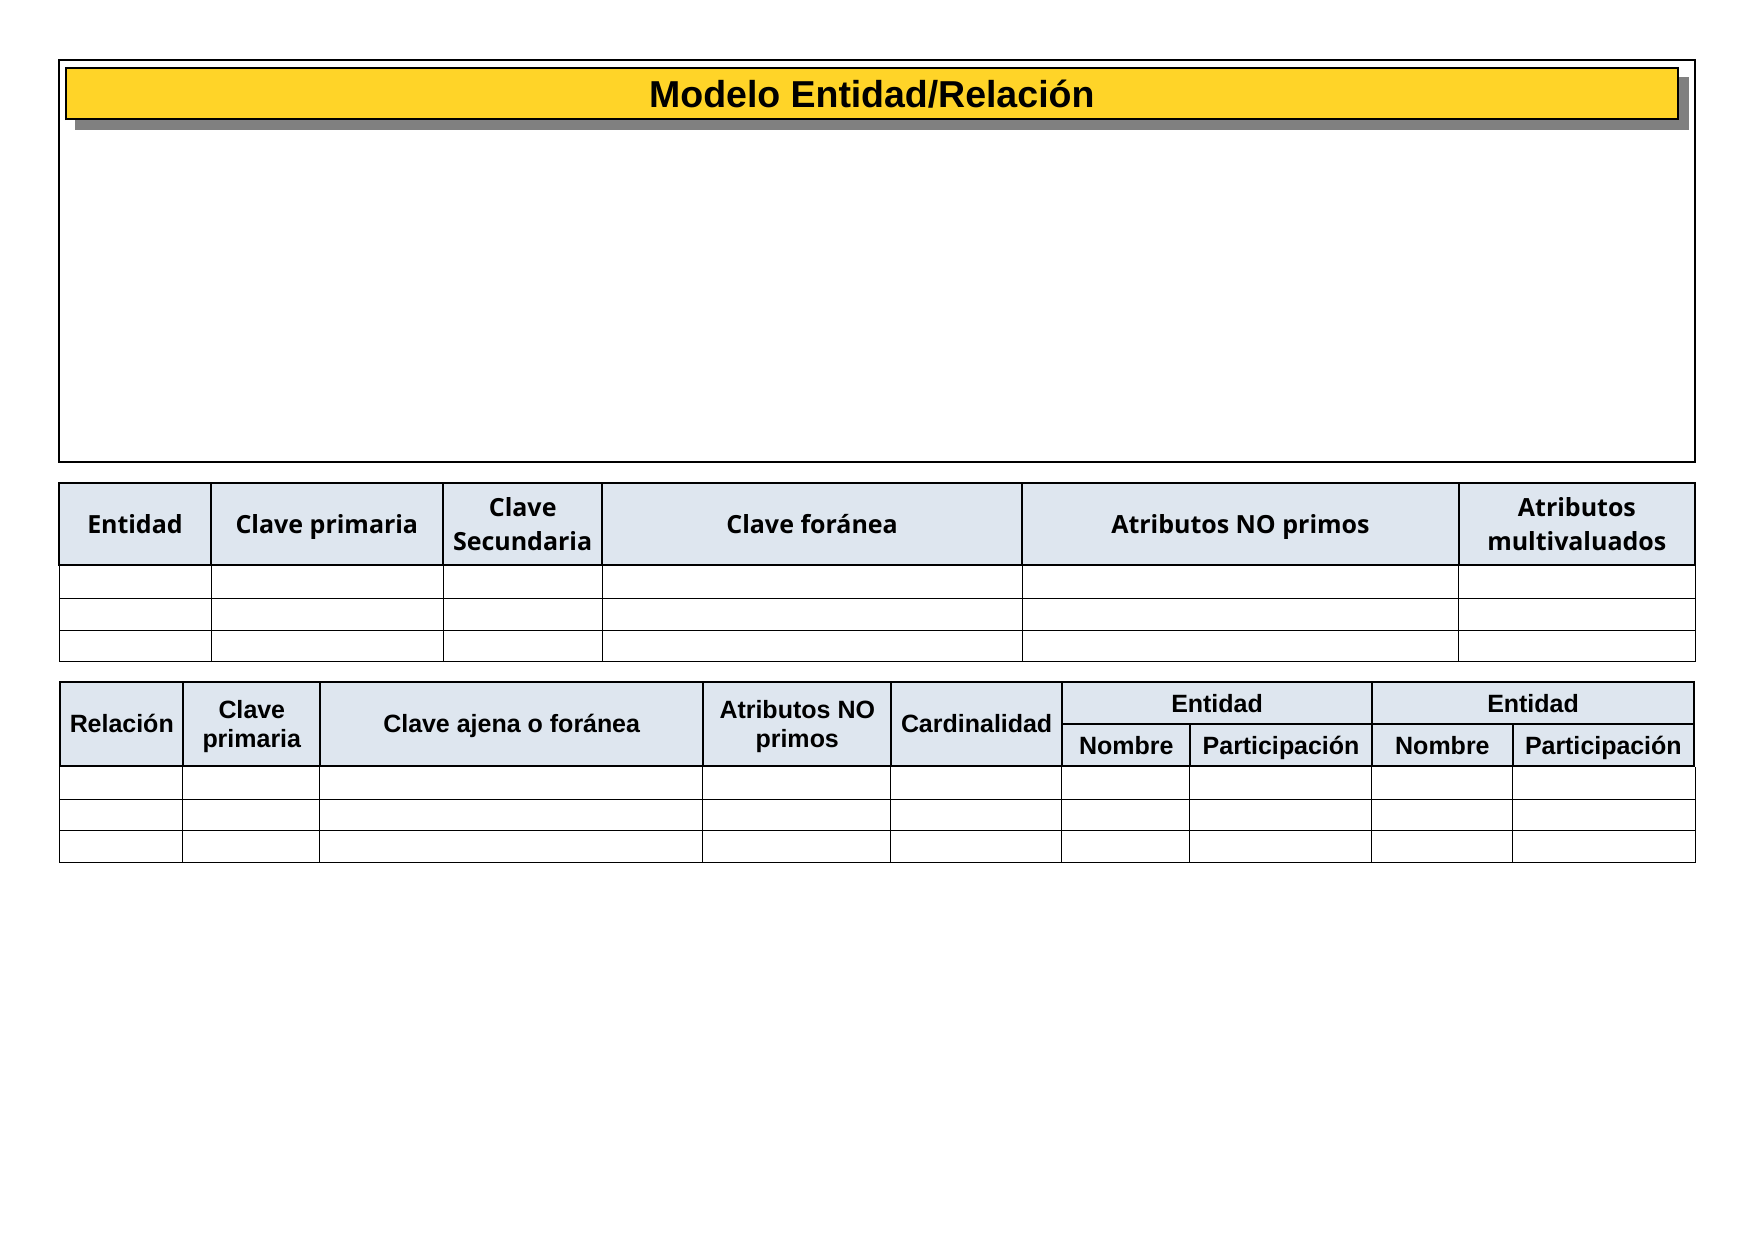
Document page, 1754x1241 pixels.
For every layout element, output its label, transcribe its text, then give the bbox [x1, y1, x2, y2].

table_cell [320, 767, 702, 799]
table_cell [1372, 800, 1512, 830]
table_cell [703, 800, 890, 830]
table_cell [444, 599, 602, 629]
table_header Clave primaria [212, 484, 442, 564]
table_cell [1023, 566, 1458, 598]
table_cell [183, 831, 319, 862]
table_cell [1062, 767, 1189, 799]
table_cell Participación [1191, 725, 1371, 765]
table_cell [444, 566, 602, 598]
table_cell [1023, 599, 1458, 629]
table_cell [60, 831, 182, 862]
table_cell [1190, 767, 1371, 799]
table_cell Participación [1514, 725, 1693, 765]
table_header Atributos multivaluados [1460, 484, 1694, 564]
table_cell [1062, 800, 1189, 830]
table_cell [60, 566, 211, 598]
table_cell [891, 767, 1061, 799]
table_header Clave foránea [603, 484, 1021, 564]
table_cell [60, 767, 182, 799]
table_cell Nombre [1373, 725, 1512, 765]
table_cell [183, 767, 319, 799]
table_cell [212, 566, 443, 598]
table_cell [603, 566, 1022, 598]
table_cell [603, 631, 1022, 661]
table_cell [891, 831, 1061, 862]
table_header Relación [61, 683, 182, 765]
table_cell [212, 631, 443, 661]
table_cell [1513, 831, 1695, 862]
table_cell [444, 631, 602, 661]
table_cell [60, 800, 182, 830]
table_header Clave Secundaria [444, 484, 601, 564]
table_header Atributos NO primos [1023, 484, 1458, 564]
table_cell [320, 800, 702, 830]
table_cell [1459, 599, 1695, 629]
table_header Entidad [60, 484, 210, 564]
table_cell [1062, 831, 1189, 862]
table_cell [1459, 631, 1695, 661]
table_cell [1190, 800, 1371, 830]
table_cell [1372, 767, 1512, 799]
table_header Modelo Entidad/Relación [60, 61, 1694, 136]
table_cell [603, 599, 1022, 629]
table_cell [183, 800, 319, 830]
table_cell [1513, 800, 1695, 830]
table_header Clave primaria [184, 683, 319, 765]
table_header Cardinalidad [892, 683, 1061, 765]
table_header Entidad [1373, 683, 1693, 723]
table_cell [703, 767, 890, 799]
table_header Atributos NO primos [704, 683, 890, 765]
table_cell [60, 631, 211, 661]
table_cell [891, 800, 1061, 830]
table_header Clave ajena o foránea [321, 683, 702, 765]
table_cell [320, 831, 702, 862]
table_cell [1459, 566, 1695, 598]
table_cell [60, 599, 211, 629]
table_cell Nombre [1063, 725, 1189, 765]
table_cell [60, 136, 1694, 461]
table_cell [1023, 631, 1458, 661]
table_cell [212, 599, 443, 629]
table_cell [1513, 767, 1695, 799]
table_cell [1190, 831, 1371, 862]
table_cell [1372, 831, 1512, 862]
table_cell [703, 831, 890, 862]
table_header Entidad [1063, 683, 1371, 723]
